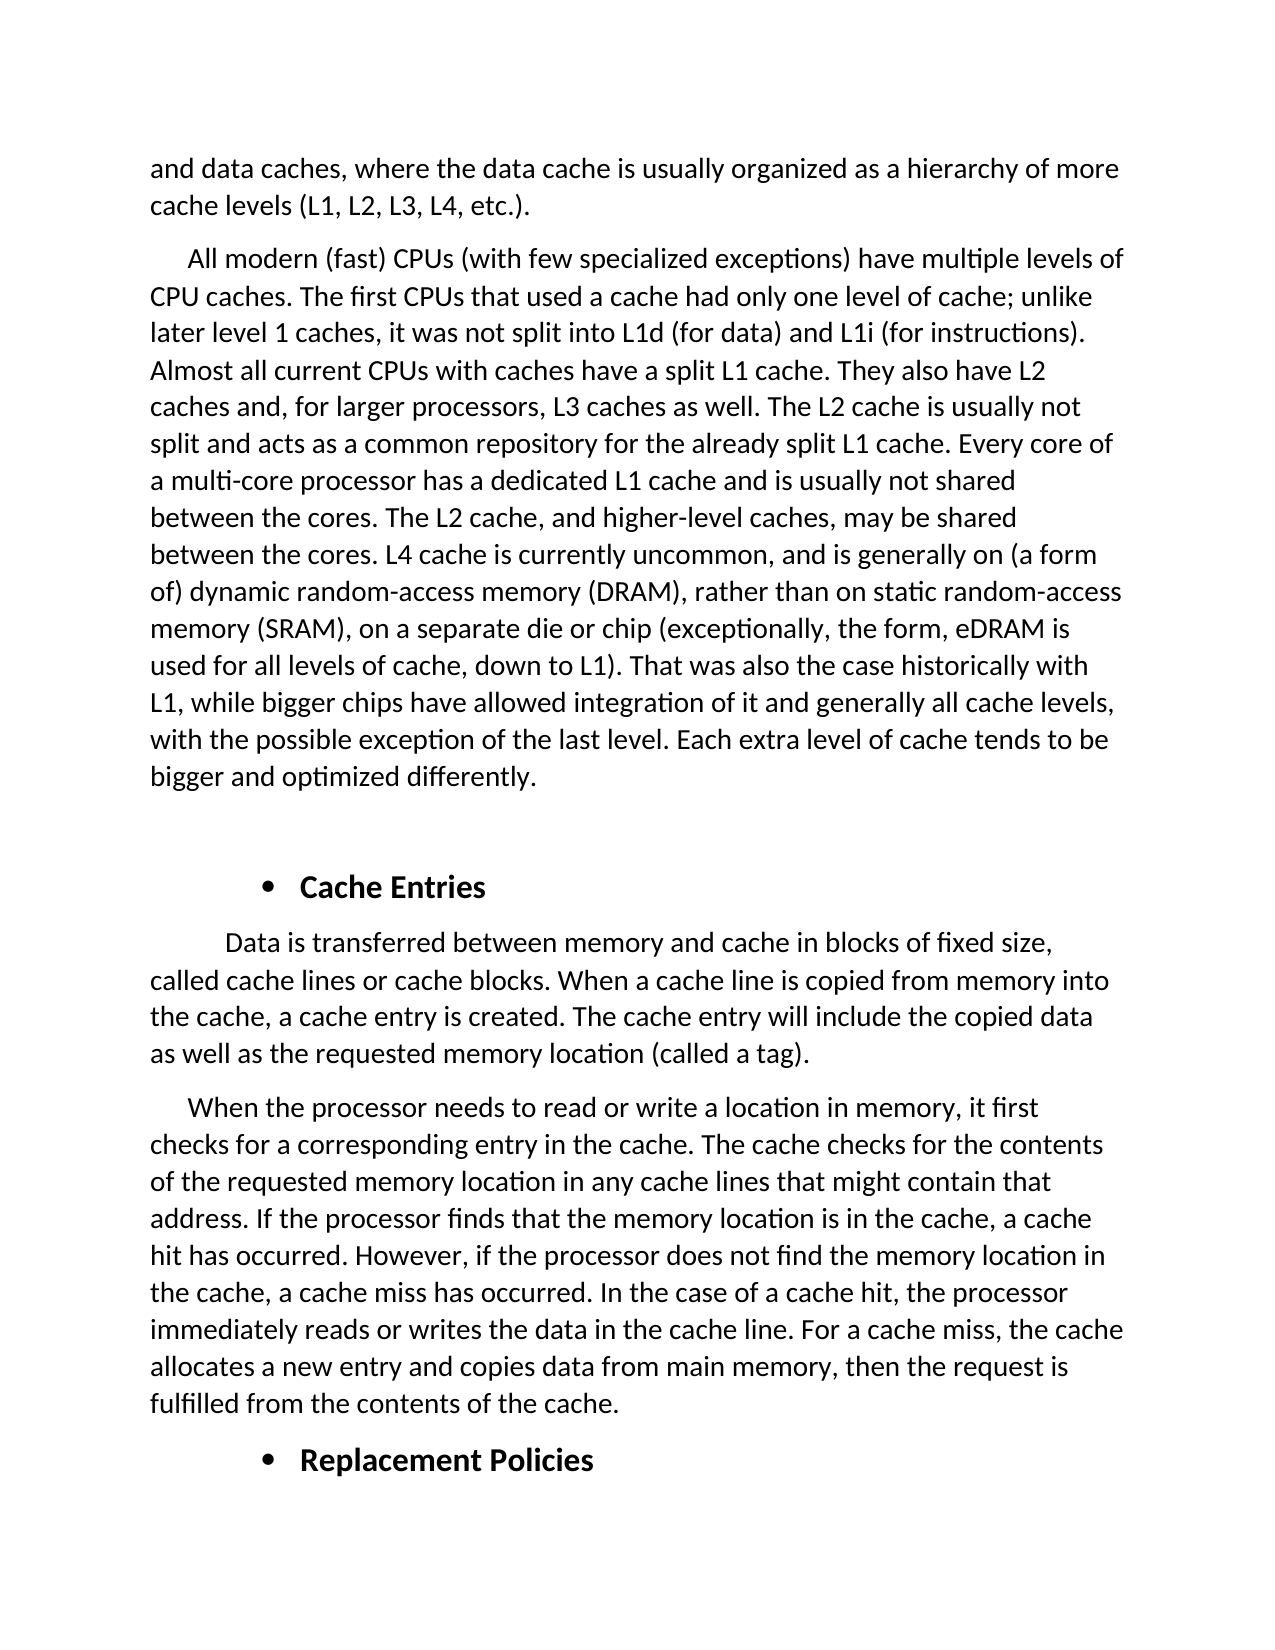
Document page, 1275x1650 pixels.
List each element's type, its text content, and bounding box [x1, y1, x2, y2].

list Cache Entries [262, 866, 1125, 906]
list Replacement Policies [262, 1439, 1125, 1479]
text Data is transferred between memory and cache in blocks of fixed size, called cache lines or cache blocks. When a cache line is copied from memory into the cache, a cache entry is created. The cache entry will include the copied data as well as the requested memory location (called a tag). [150, 924, 1125, 1071]
text When the processor needs to read or write a location in memory, it first checks for a corresponding entry in the cache. The cache checks for the contents of the requested memory location in any cache lines that might contain that address. If the processor finds that the memory location is in the cache, a cache hit has occurred. However, if the processor does not find the memory location in the cache, a cache miss has occurred. In the case of a cache hit, the processor immediately reads or writes the data in the cache line. For a cache miss, the cache allocates a new entry and copies data from main memory, then the request is fulfilled from the contents of the cache. [150, 1089, 1125, 1421]
text and data caches, where the data cache is usually organized as a hierarchy of more cache levels (L1, L2, L3, L4, etc.). [150, 150, 1125, 223]
text All modern (fast) CPUs (with few specialized exceptions) have multiple levels of CPU caches. The first CPUs that used a cache had only one level of cache; unlike later level 1 caches, it was not split into L1d (for data) and L1i (for instructions). Almost all current CPUs with caches have a split L1 cache. They also have L2 caches and, for larger processors, L3 caches as well. The L2 cache is usually not split and acts as a common repository for the already split L1 cache. Every core of a multi-core processor has a dedicated L1 cache and is usually not shared between the cores. The L2 cache, and higher-level caches, may be shared between the cores. L4 cache is currently uncommon, and is generally on (a form of) dynamic random-access memory (DRAM), rather than on static random-access memory (SRAM), on a separate die or chip (exceptionally, the form, eDRAM is used for all levels of cache, down to L1). That was also the case historically with L1, while bigger chips have allowed integration of it and generally all cache levels, with the possible exception of the last level. Each extra level of cache tends to be bigger and optimized differently. [150, 241, 1125, 794]
